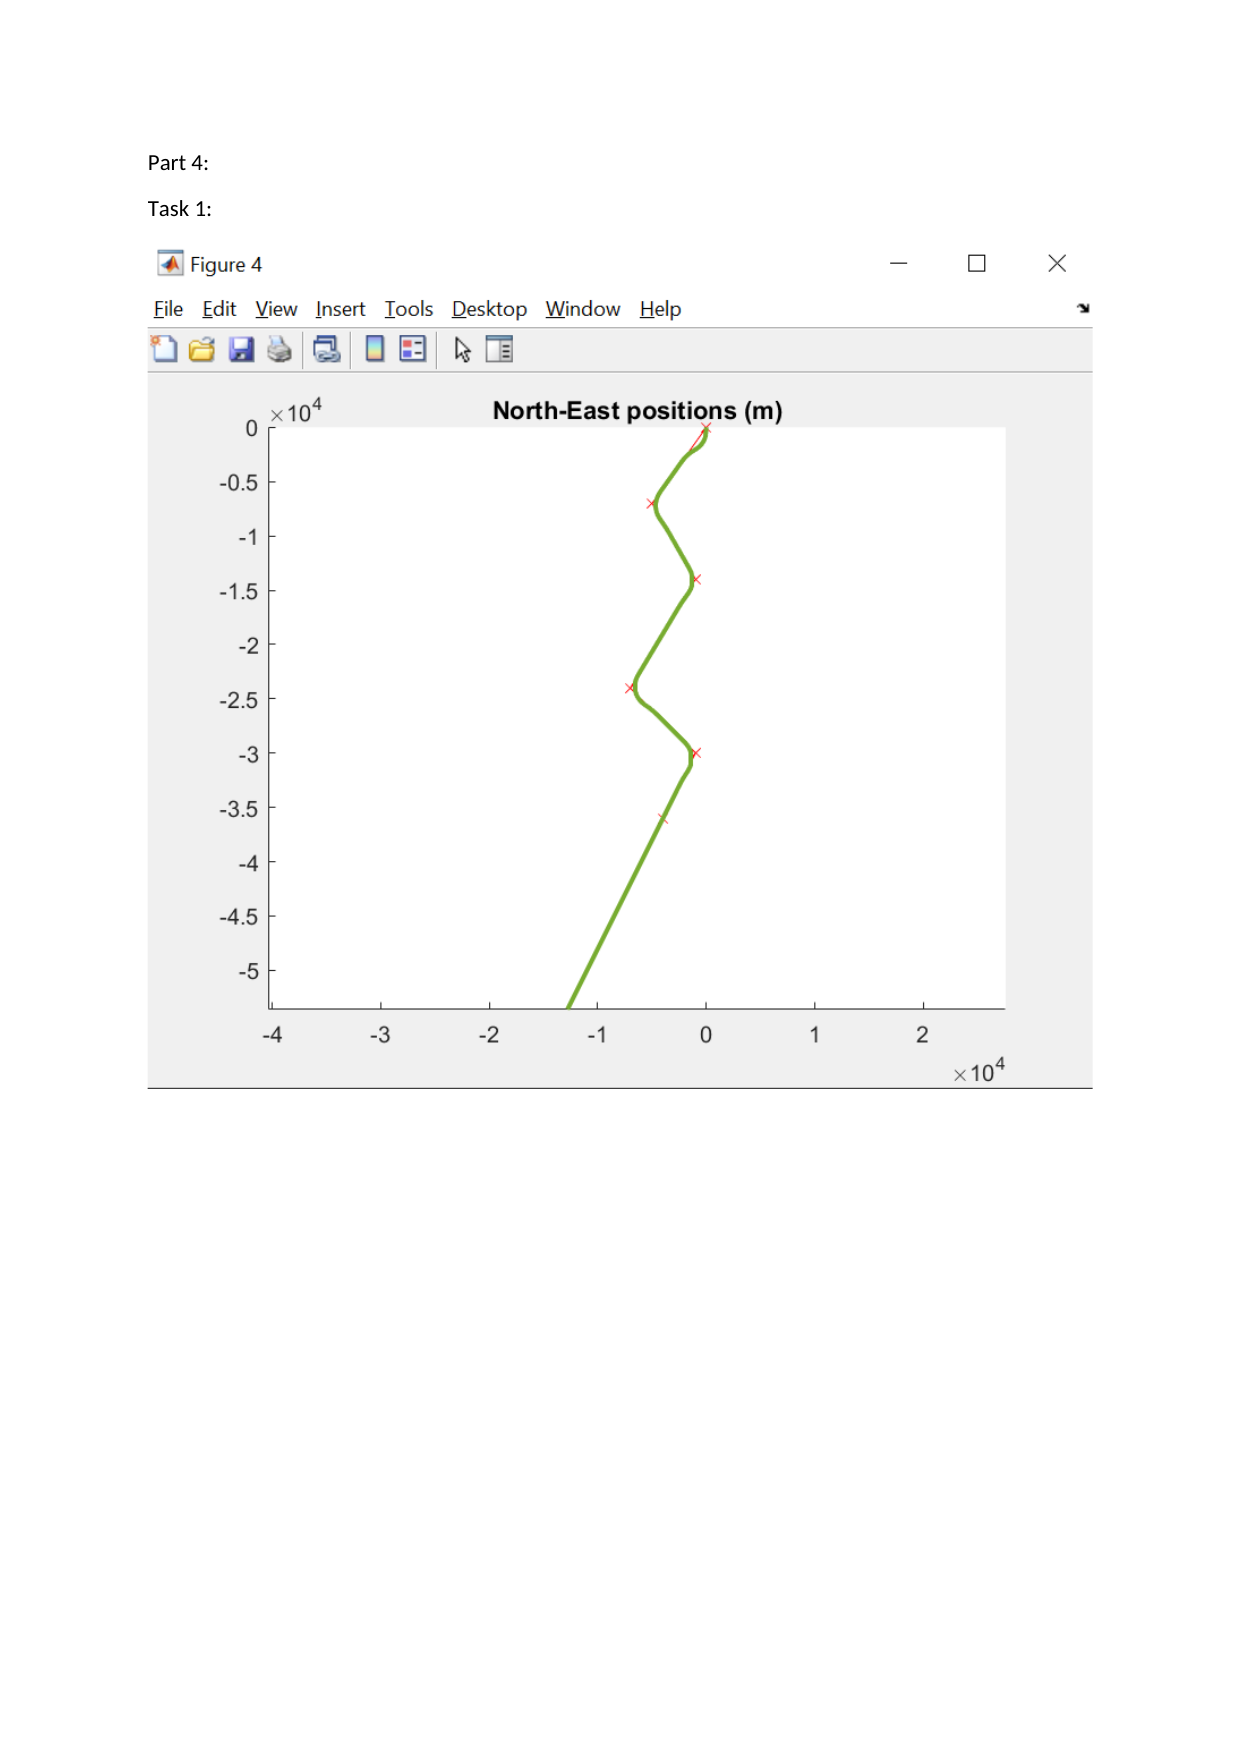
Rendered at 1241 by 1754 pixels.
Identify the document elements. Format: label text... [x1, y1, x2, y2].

text Part 4: [148, 148, 1093, 176]
text Task 1: [148, 194, 1093, 222]
